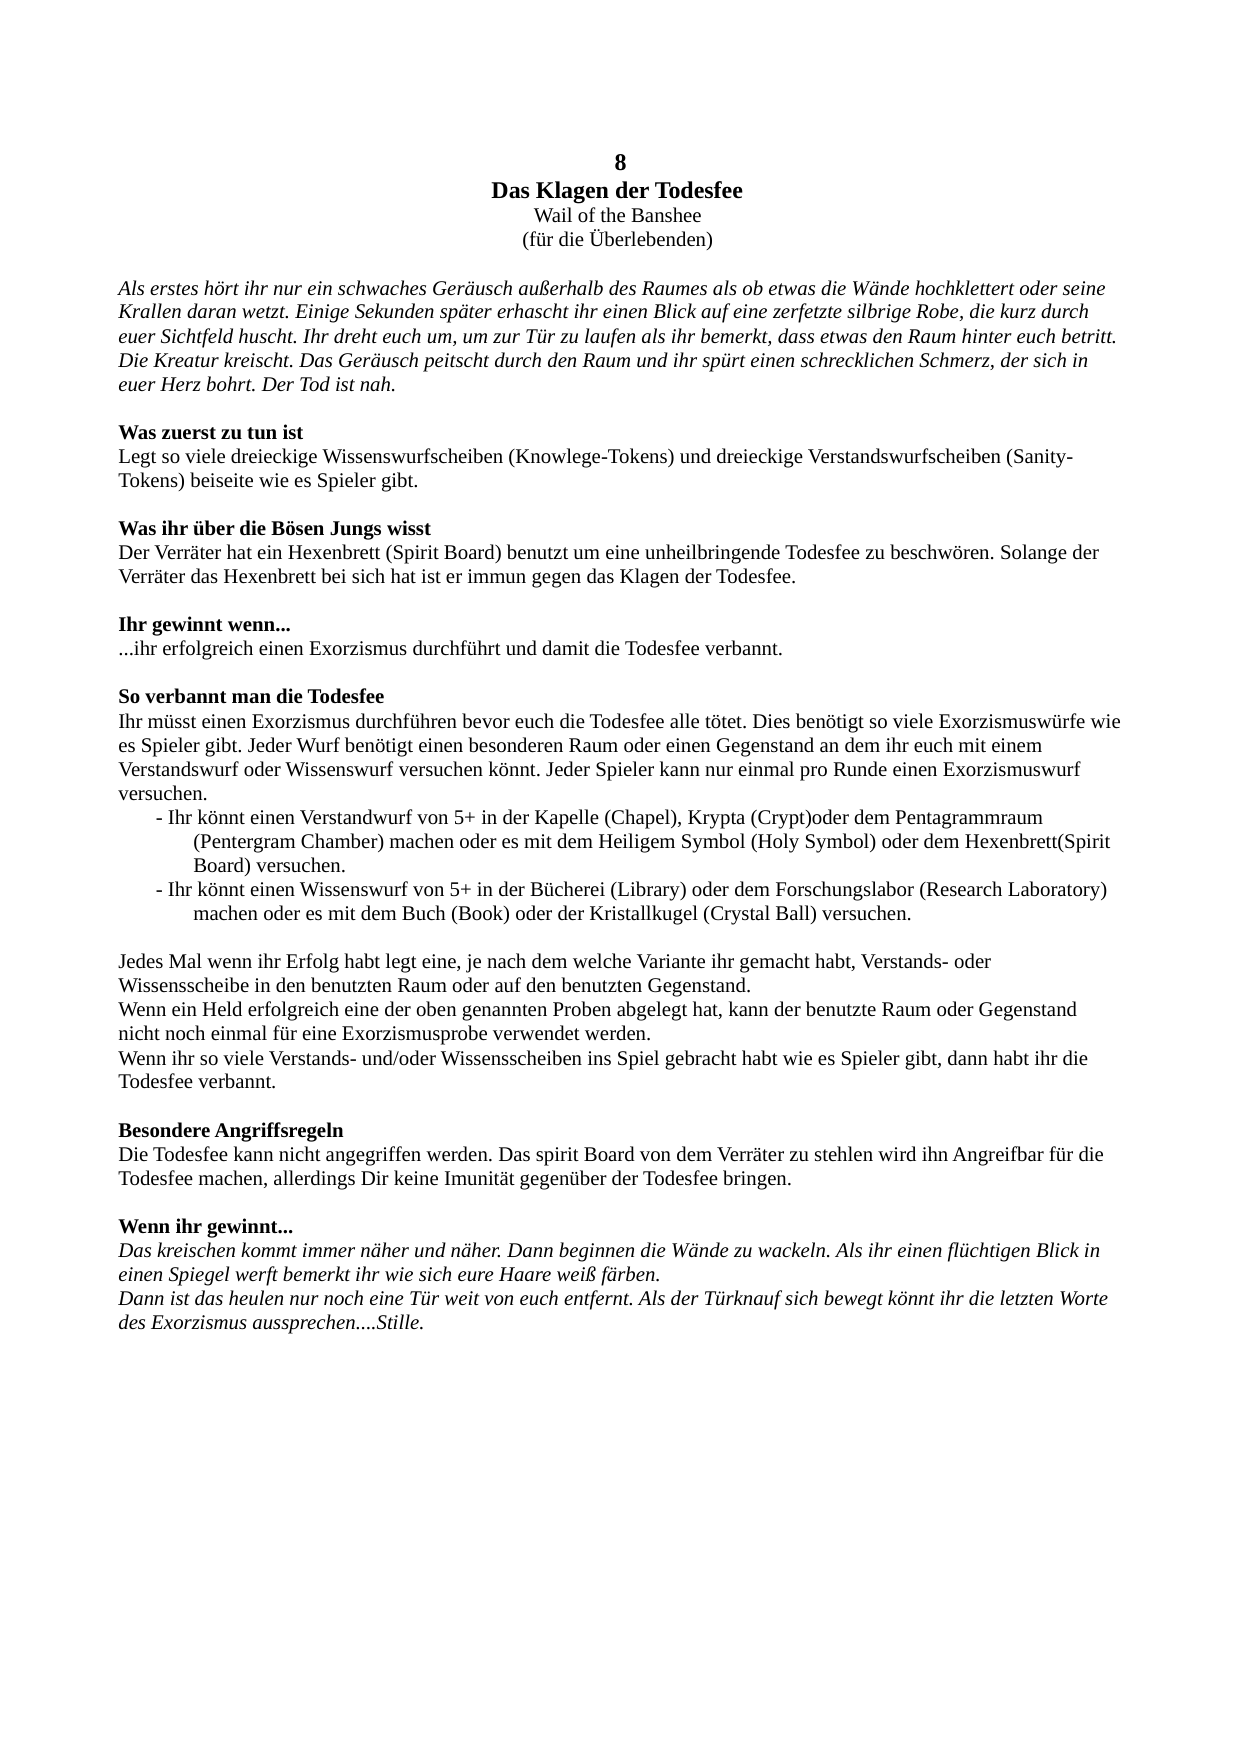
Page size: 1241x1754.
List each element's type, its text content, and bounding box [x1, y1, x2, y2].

text Als erstes hört ihr nur ein schwaches Geräusch außerhalb des Raumes als ob etwas die Wände hochklettert oder seine Krallen daran wetzt. Einige Sekunden später erhascht ihr einen Blick auf eine zerfetzte silbrige Robe, die kurz durch euer Sichtfeld huscht. Ihr dreht euch um, um zur Tür zu laufen als ihr bemerkt, dass etwas den Raum hinter euch betritt. [118, 275, 1122, 348]
text - Ihr könnt einen Verstandwurf von 5+ in der Kapelle (Chapel), Krypta (Crypt)oder dem Pentagrammraum (Pentergram Chamber) machen oder es mit dem Heiligem Symbol (Holy Symbol) oder dem Hexenbrett(Spirit Board) versuchen. [156, 805, 1122, 877]
text Wenn ein Held erfolgreich eine der oben genannten Proben abgelegt hat, kann der benutzte Raum oder Gegenstand nicht noch einmal für eine Exorzismusprobe verwendet werden. [118, 997, 1122, 1045]
text (für die Überlebenden) [118, 227, 1122, 251]
text Der Verräter hat ein Hexenbrett (Spirit Board) benutzt um eine unheilbringende Todesfee zu beschwören. Solange der Verräter das Hexenbrett bei sich hat ist er immun gegen das Klagen der Todesfee. [118, 540, 1122, 588]
text Die Kreatur kreischt. Das Geräusch peitscht durch den Raum und ihr spürt einen schrecklichen Schmerz, der sich in euer Herz bohrt. Der Tod ist nah. [118, 348, 1122, 396]
text Ihr gewinnt wenn... [118, 612, 1122, 636]
text Die Todesfee kann nicht angegriffen werden. Das spirit Board von dem Verräter zu stehlen wird ihn Angreifbar für die Todesfee machen, allerdings Dir keine Imunität gegenüber der Todesfee bringen. [118, 1142, 1122, 1190]
text Wail of the Banshee [118, 203, 1122, 227]
text 8 [118, 147, 1122, 176]
subtitle So verbannt man die Todesfee [118, 684, 1122, 708]
subtitle Was zuerst zu tun ist [118, 420, 1122, 444]
text Wenn ihr gewinnt... [118, 1214, 1122, 1238]
text - Ihr könnt einen Wissenswurf von 5+ in der Bücherei (Library) oder dem Forschungslabor (Research Laboratory) machen oder es mit dem Buch (Book) oder der Kristallkugel (Crystal Ball) versuchen. [156, 877, 1122, 925]
text Jedes Mal wenn ihr Erfolg habt legt eine, je nach dem welche Variante ihr gemacht habt, Verstands- oder Wissensscheibe in den benutzten Raum oder auf den benutzten Gegenstand. [118, 949, 1122, 997]
text Wenn ihr so viele Verstands- und/oder Wissensscheiben ins Spiel gebracht habt wie es Spieler gibt, dann habt ihr die Todesfee verbannt. [118, 1045, 1122, 1093]
text Legt so viele dreieckige Wissenswurfscheiben (Knowlege-Tokens) und dreieckige Verstandswurfscheiben (Sanity-Tokens) beiseite wie es Spieler gibt. [118, 444, 1122, 492]
subtitle Besondere Angriffsregeln [118, 1118, 1122, 1142]
subtitle Das kreischen kommt immer näher und näher. Dann beginnen die Wände zu wackeln. Als ihr einen flüchtigen Blick in einen Spiegel werft bemerkt ihr wie sich eure Haare weiß färben. [118, 1238, 1122, 1286]
text ...ihr erfolgreich einen Exorzismus durchführt und damit die Todesfee verbannt. [118, 636, 1122, 660]
text Das Klagen der Todesfee [118, 176, 1122, 203]
subtitle Was ihr über die Bösen Jungs wisst [118, 516, 1122, 540]
text Ihr müsst einen Exorzismus durchführen bevor euch die Todesfee alle tötet. Dies benötigt so viele Exorzismuswürfe wie es Spieler gibt. Jeder Wurf benötigt einen besonderen Raum oder einen Gegenstand an dem ihr euch mit einem Verstandswurf oder Wissenswurf versuchen könnt. Jeder Spieler kann nur einmal pro Runde einen Exorzismuswurf versuchen. [118, 708, 1122, 805]
subtitle Dann ist das heulen nur noch eine Tür weit von euch entfernt. Als der Türknauf sich bewegt könnt ihr die letzten Worte des Exorzismus aussprechen....Stille. [118, 1286, 1122, 1334]
